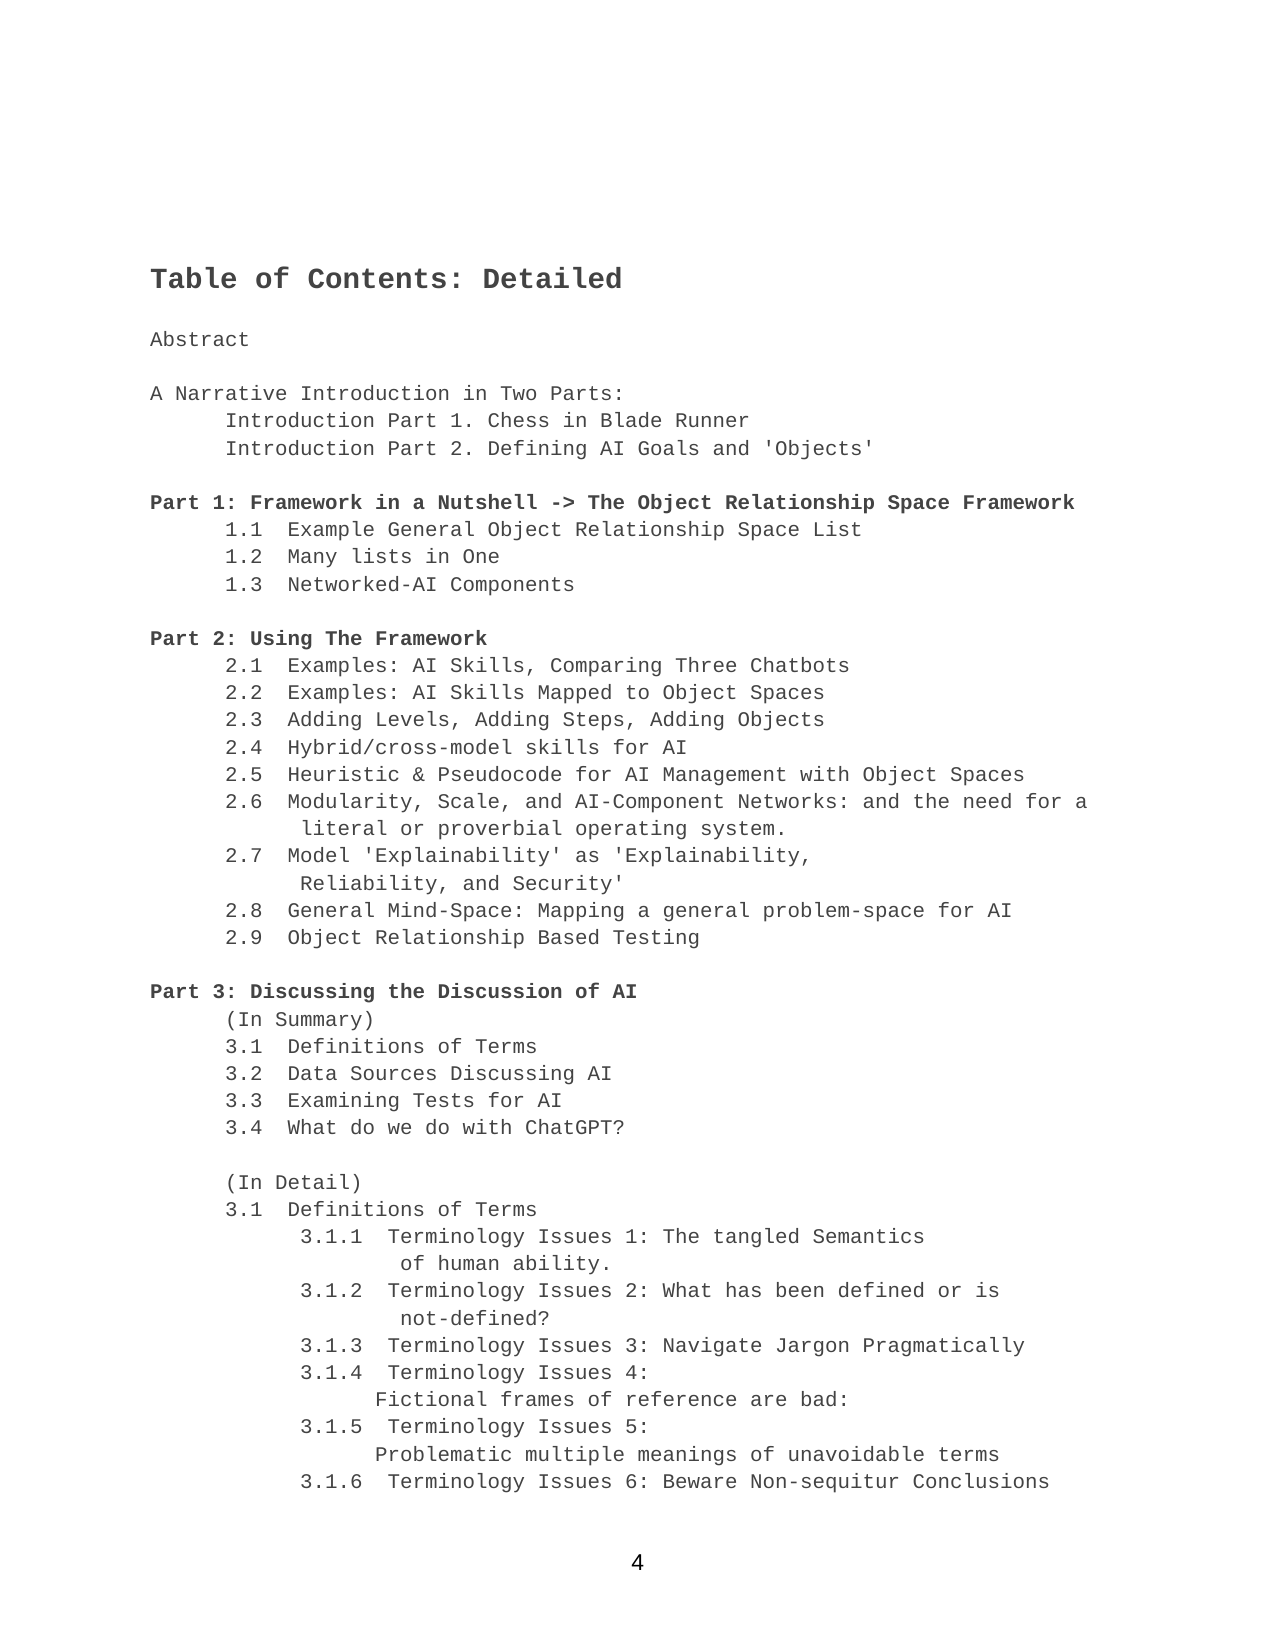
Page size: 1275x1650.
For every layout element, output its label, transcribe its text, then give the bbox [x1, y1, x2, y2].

text 3.1.6 Terminology Issues 6: Beware Non-sequitur Conclusions [225, 1471, 1125, 1494]
text 3.1.3 Terminology Issues 3: Navigate Jargon Pragmatically [225, 1335, 1125, 1358]
text 3.4 What do we do with ChatGPT? [225, 1117, 1125, 1141]
text 2.3 Adding Levels, Adding Steps, Adding Objects [225, 709, 1125, 733]
text Part 2: Using The Framework [150, 628, 1125, 652]
text Reliability, and Security' [150, 873, 1125, 896]
text Introduction Part 1. Chess in Blade Runner [225, 410, 1125, 434]
text of human ability. [300, 1253, 1125, 1277]
text 2.5 Heuristic & Pseudocode for AI Management with Object Spaces [225, 764, 1125, 787]
text 2.8 General Mind-Space: Mapping a general problem-space for AI [150, 900, 1125, 923]
text Part 1: Framework in a Nutshell -> The Object Relationship Space Framework [150, 492, 1125, 516]
text (In Detail) [150, 1172, 1125, 1195]
text Fictional frames of reference are bad: [375, 1389, 1125, 1413]
text Table of Contents: Detailed [150, 264, 1125, 297]
text 1.1 Example General Object Relationship Space List [225, 519, 1125, 543]
text 3.1 Definitions of Terms [150, 1036, 1125, 1059]
text Abstract [150, 329, 1125, 352]
text (In Summary) [150, 1008, 1125, 1032]
text 2.1 Examples: AI Skills, Comparing Three Chatbots [150, 655, 1125, 679]
text 1.3 Networked-AI Components [225, 573, 1125, 597]
text Part 3: Discussing the Discussion of AI [150, 981, 1125, 1005]
text 2.9 Object Relationship Based Testing [150, 927, 1125, 951]
text 1.2 Many lists in One [225, 546, 1125, 570]
text literal or proverbial operating system. [225, 818, 1125, 842]
text 3.2 Data Sources Discussing AI [225, 1063, 1125, 1087]
text 2.6 Modularity, Scale, and AI-Component Networks: and the need for a [225, 791, 1125, 815]
text A Narrative Introduction in Two Parts: [150, 383, 1125, 407]
text 3.3 Examining Tests for AI [225, 1090, 1125, 1114]
text 2.2 Examples: AI Skills Mapped to Object Spaces [150, 682, 1125, 706]
text 2.4 Hybrid/cross-model skills for AI [225, 737, 1125, 760]
text Introduction Part 2. Defining AI Goals and 'Objects' [225, 438, 1125, 461]
text not-defined? [300, 1308, 1125, 1331]
text 3.1.4 Terminology Issues 4: [225, 1362, 1125, 1386]
text 3.1.2 Terminology Issues 2: What has been defined or is [225, 1280, 1125, 1304]
text Problematic multiple meanings of unavoidable terms [300, 1443, 1125, 1467]
text 3.1.1 Terminology Issues 1: The tangled Semantics [150, 1226, 1125, 1250]
text 2.7 Model 'Explainability' as 'Explainability, [150, 845, 1125, 869]
text 3.1.5 Terminology Issues 5: [300, 1416, 1125, 1440]
text 3.1 Definitions of Terms [150, 1199, 1125, 1222]
